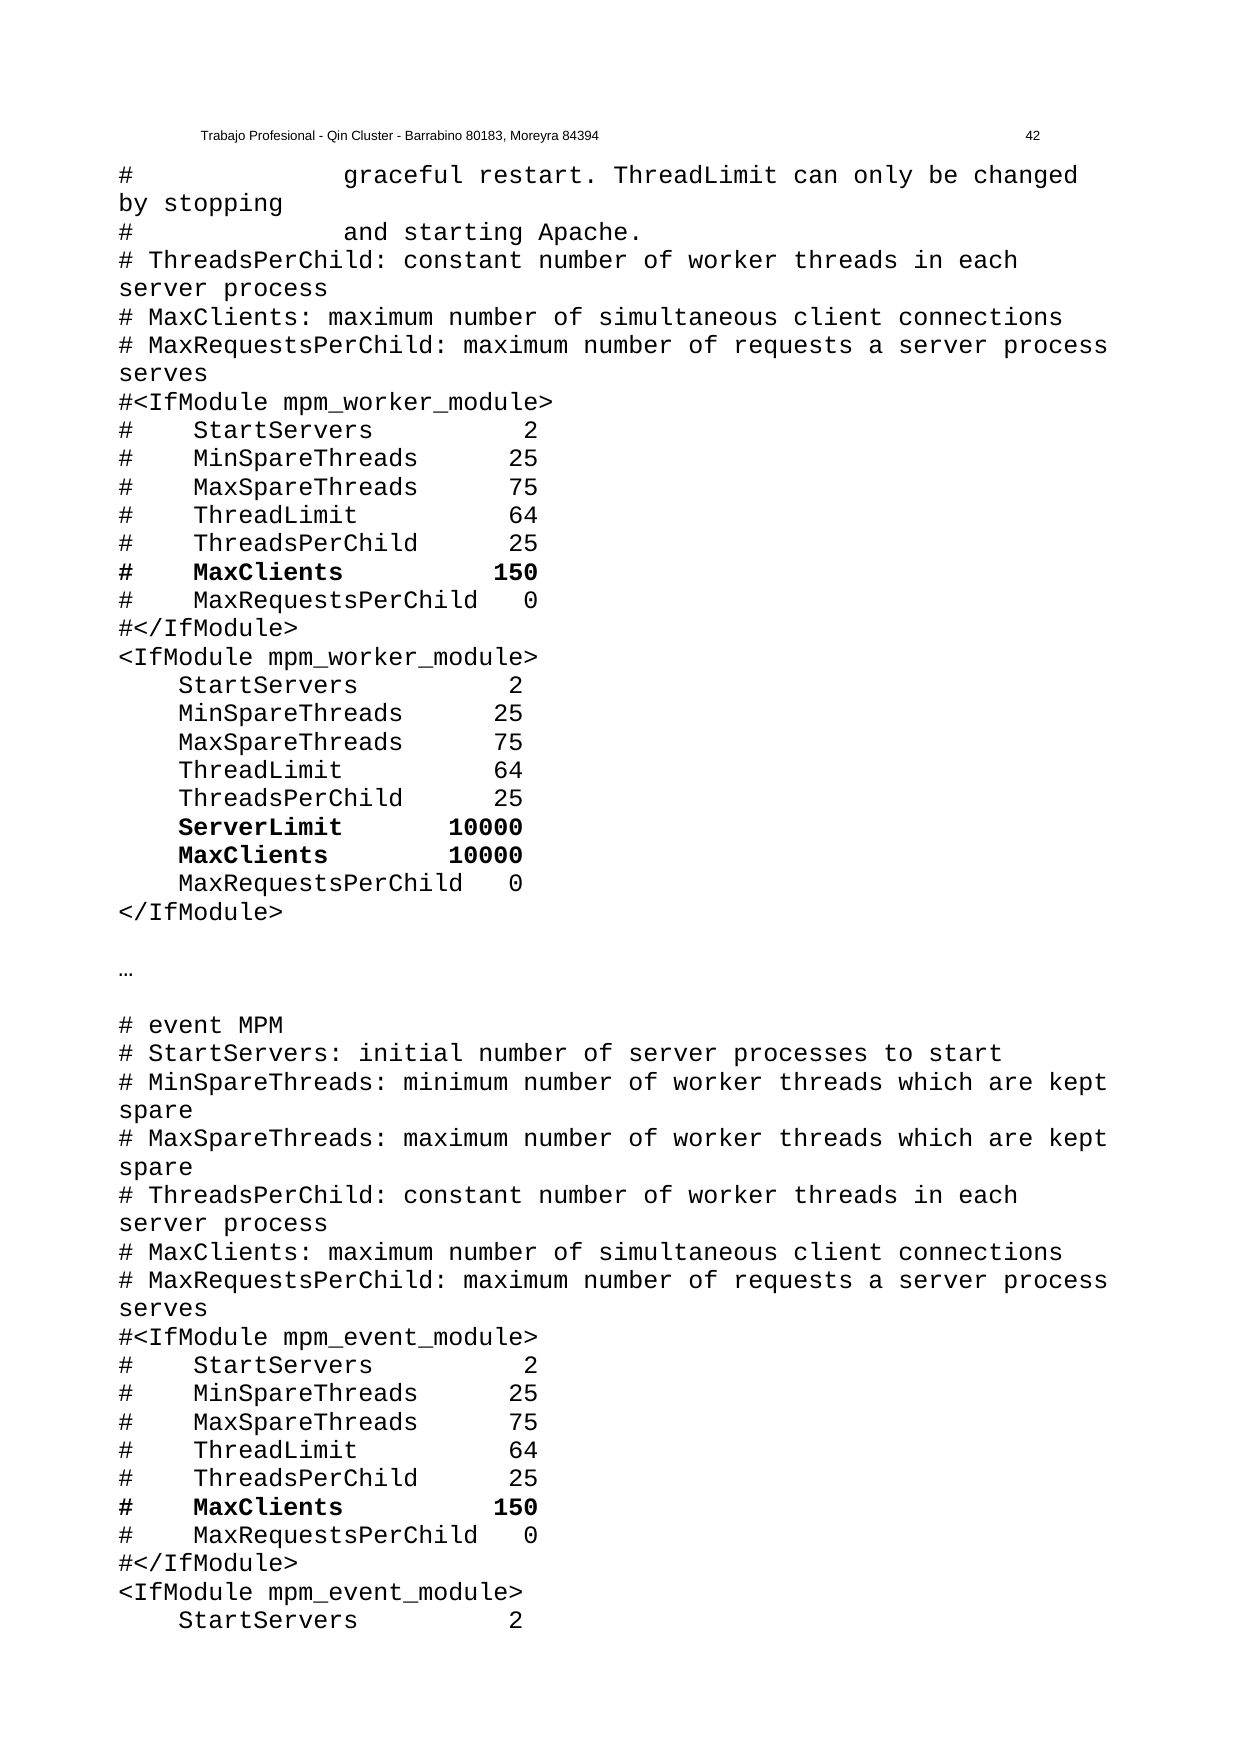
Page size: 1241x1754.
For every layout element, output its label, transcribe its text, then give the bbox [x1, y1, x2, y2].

text # and starting Apache. [118, 219, 1122, 247]
text # MaxRequestsPerChild 0 [118, 1522, 1122, 1551]
text # MinSpareThreads 25 [118, 446, 1122, 474]
text # MaxRequestsPerChild: maximum number of requests a server process serves [118, 1267, 1122, 1324]
text <IfModule mpm_worker_module> [118, 644, 1122, 672]
text # MaxSpareThreads: maximum number of worker threads which are kept spare [118, 1126, 1122, 1182]
text # event MPM [118, 1012, 1122, 1041]
text ThreadLimit 64 [118, 757, 1122, 786]
text # MaxSpareThreads 75 [118, 474, 1122, 502]
text # ThreadsPerChild 25 [118, 531, 1122, 559]
text # MinSpareThreads: minimum number of worker threads which are kept spare [118, 1069, 1122, 1126]
text # graceful restart. ThreadLimit can only be changed by stopping [118, 162, 1122, 219]
text # ThreadLimit 64 [118, 1437, 1122, 1466]
text … [118, 956, 1122, 984]
text # ThreadsPerChild: constant number of worker threads in each server process [118, 1182, 1122, 1239]
text ServerLimit 10000 [118, 814, 1122, 842]
text # ThreadsPerChild 25 [118, 1466, 1122, 1494]
text MaxSpareThreads 75 [118, 729, 1122, 757]
text #</IfModule> [118, 1551, 1122, 1579]
text #</IfModule> [118, 616, 1122, 644]
text # MaxClients 150 [118, 1494, 1122, 1522]
text # ThreadLimit 64 [118, 502, 1122, 531]
text MaxClients 10000 [118, 842, 1122, 871]
text #<IfModule mpm_event_module> [118, 1324, 1122, 1352]
text # StartServers: initial number of server processes to start [118, 1041, 1122, 1069]
text # MaxClients 150 [118, 559, 1122, 587]
text <IfModule mpm_event_module> [118, 1579, 1122, 1607]
text # MaxSpareThreads 75 [118, 1409, 1122, 1437]
text # StartServers 2 [118, 1352, 1122, 1381]
text # MinSpareThreads 25 [118, 1381, 1122, 1409]
text # ThreadsPerChild: constant number of worker threads in each server process [118, 247, 1122, 304]
text </IfModule> [118, 899, 1122, 927]
text ThreadsPerChild 25 [118, 786, 1122, 814]
text StartServers 2 [118, 672, 1122, 701]
text # MaxClients: maximum number of simultaneous client connections [118, 1239, 1122, 1267]
text MaxRequestsPerChild 0 [118, 871, 1122, 899]
text # MaxRequestsPerChild: maximum number of requests a server process serves [118, 332, 1122, 389]
text # MaxRequestsPerChild 0 [118, 587, 1122, 616]
text MinSpareThreads 25 [118, 701, 1122, 729]
text #<IfModule mpm_worker_module> [118, 389, 1122, 417]
text StartServers 2 [118, 1607, 1122, 1636]
text # MaxClients: maximum number of simultaneous client connections [118, 304, 1122, 332]
text # StartServers 2 [118, 417, 1122, 446]
